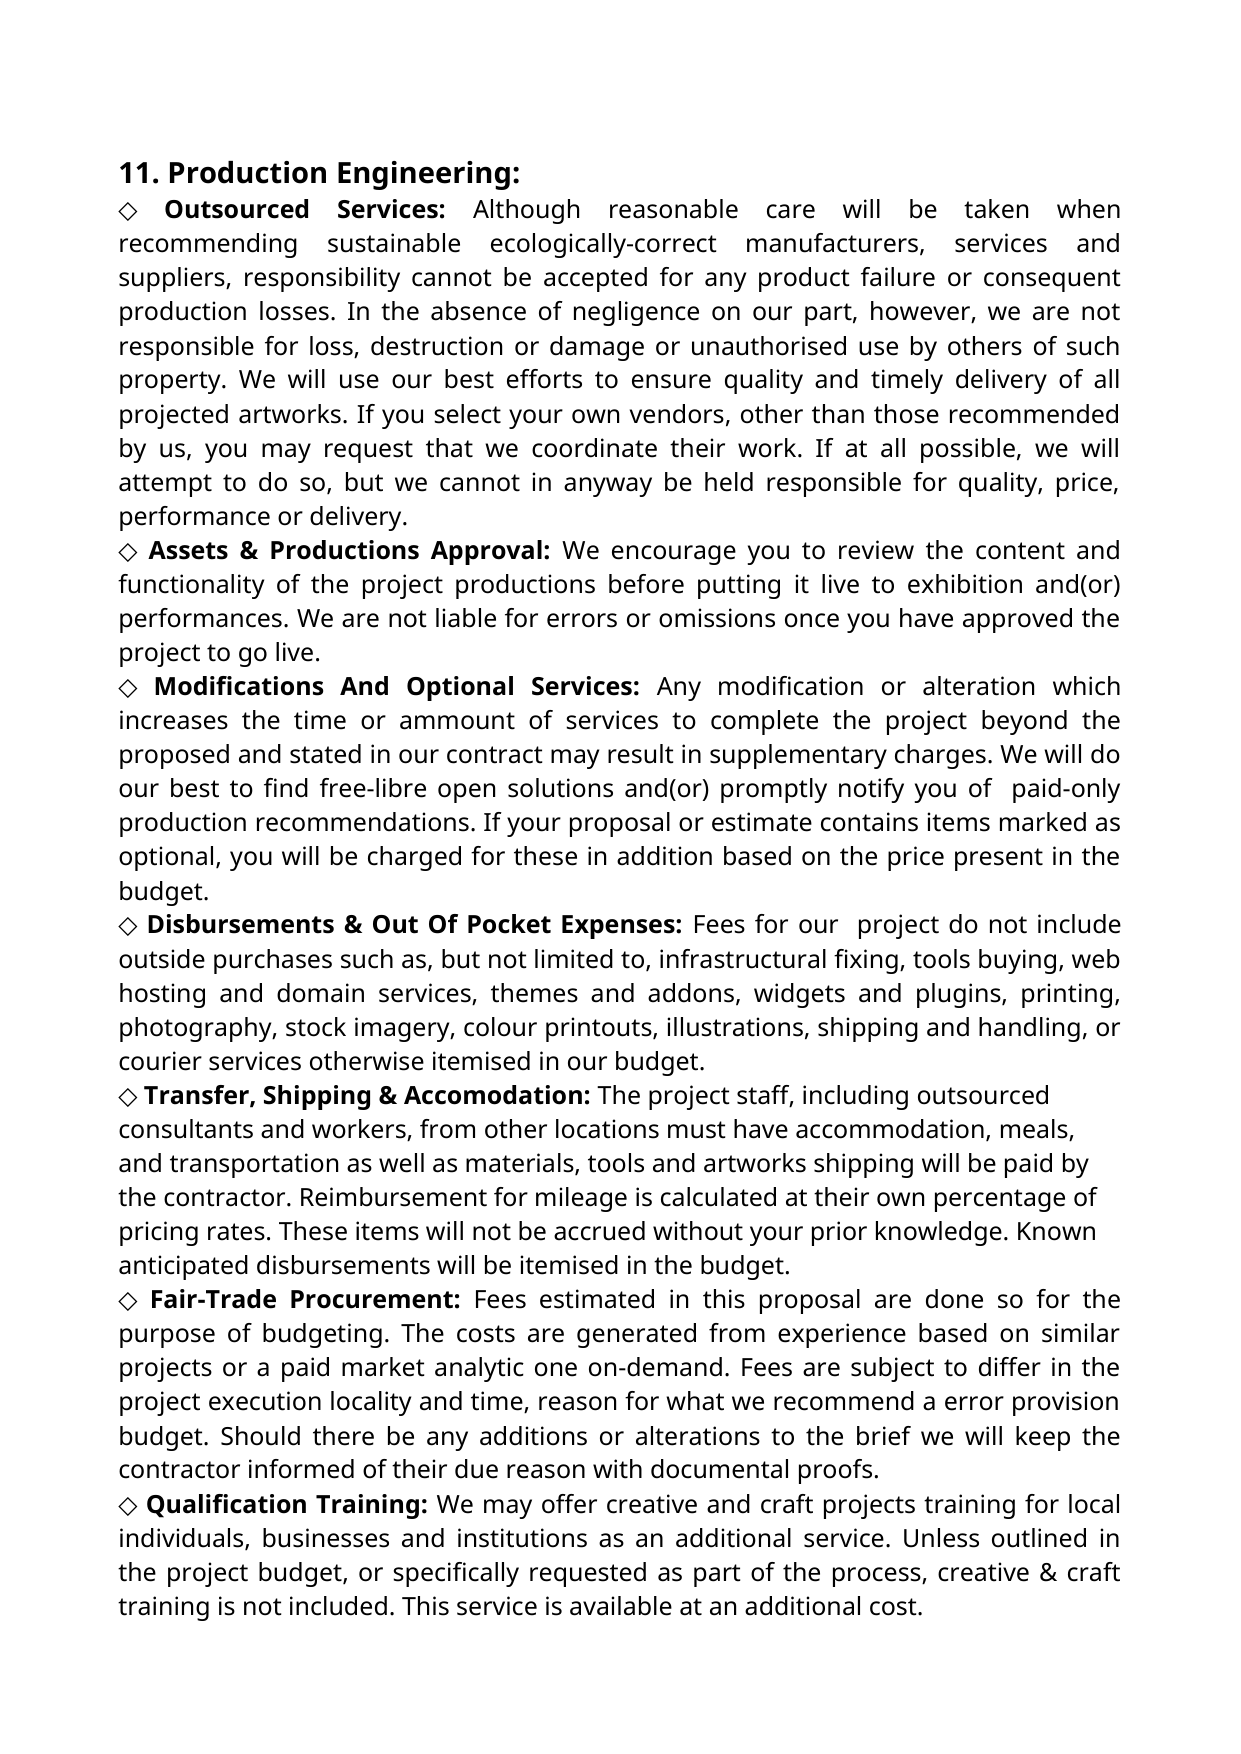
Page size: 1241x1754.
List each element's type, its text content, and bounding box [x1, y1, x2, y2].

text ◇ Fair-Trade Procurement: Fees estimated in this proposal are done so for the purpose of budgeting. The costs are generated from experience based on similar projects or a paid market analytic one on-demand. Fees are subject to differ in the project execution locality and time, reason for what we recommend a error provision budget. Should there be any additions or alterations to the brief we will keep the contractor informed of their due reason with documental proofs. [118, 1282, 1122, 1486]
text ◇ Qualification Training: We may offer creative and craft projects training for local individuals, businesses and institutions as an additional service. Unless outlined in the project budget, or specifically requested as part of the process, creative & craft training is not included. This service is available at an additional cost. [118, 1486, 1122, 1622]
text ◇ Modifications And Optional Services: Any modification or alteration which increases the time or ammount of services to complete the project beyond the proposed and stated in our contract may result in supplementary charges. We will do our best to find free-libre open solutions and(or) promptly notify you of paid-only production recommendations. If your proposal or estimate contains items marked as optional, you will be charged for these in addition based on the price present in the budget. [118, 669, 1122, 907]
text ◇ Assets & Productions Approval: We encourage you to review the content and functionality of the project productions before putting it live to exhibition and(or) performances. We are not liable for errors or omissions once you have approved the project to go live. [118, 532, 1122, 669]
text 11. Production Engineering: [118, 152, 1122, 192]
text ◇ Transfer, Shipping & Accomodation: The project staff, including outsourced consultants and workers, from other locations must have accommodation, meals, and transportation as well as materials, tools and artworks shipping will be paid by the contractor. Reimbursement for mileage is calculated at their own percentage of pricing rates. These items will not be accrued without your prior knowledge. Known anticipated disbursements will be itemised in the budget. [118, 1077, 1122, 1282]
text ◇ Outsourced Services: Although reasonable care will be taken when recommending sustainable ecologically-correct manufacturers, services and suppliers, responsibility cannot be accepted for any product failure or consequent production losses. In the absence of negligence on our part, however, we are not responsible for loss, destruction or damage or unauthorised use by others of such property. We will use our best efforts to ensure quality and timely delivery of all projected artworks. If you select your own vendors, other than those recommended by us, you may request that we coordinate their work. If at all possible, we will attempt to do so, but we cannot in anyway be held responsible for quality, price, performance or delivery. [118, 192, 1122, 532]
text ◇ Disbursements & Out Of Pocket Expenses: Fees for our project do not include outside purchases such as, but not limited to, infrastructural fixing, tools buying, web hosting and domain services, themes and addons, widgets and plugins, printing, photography, stock imagery, colour printouts, illustrations, shipping and handling, or courier services otherwise itemised in our budget. [118, 907, 1122, 1077]
